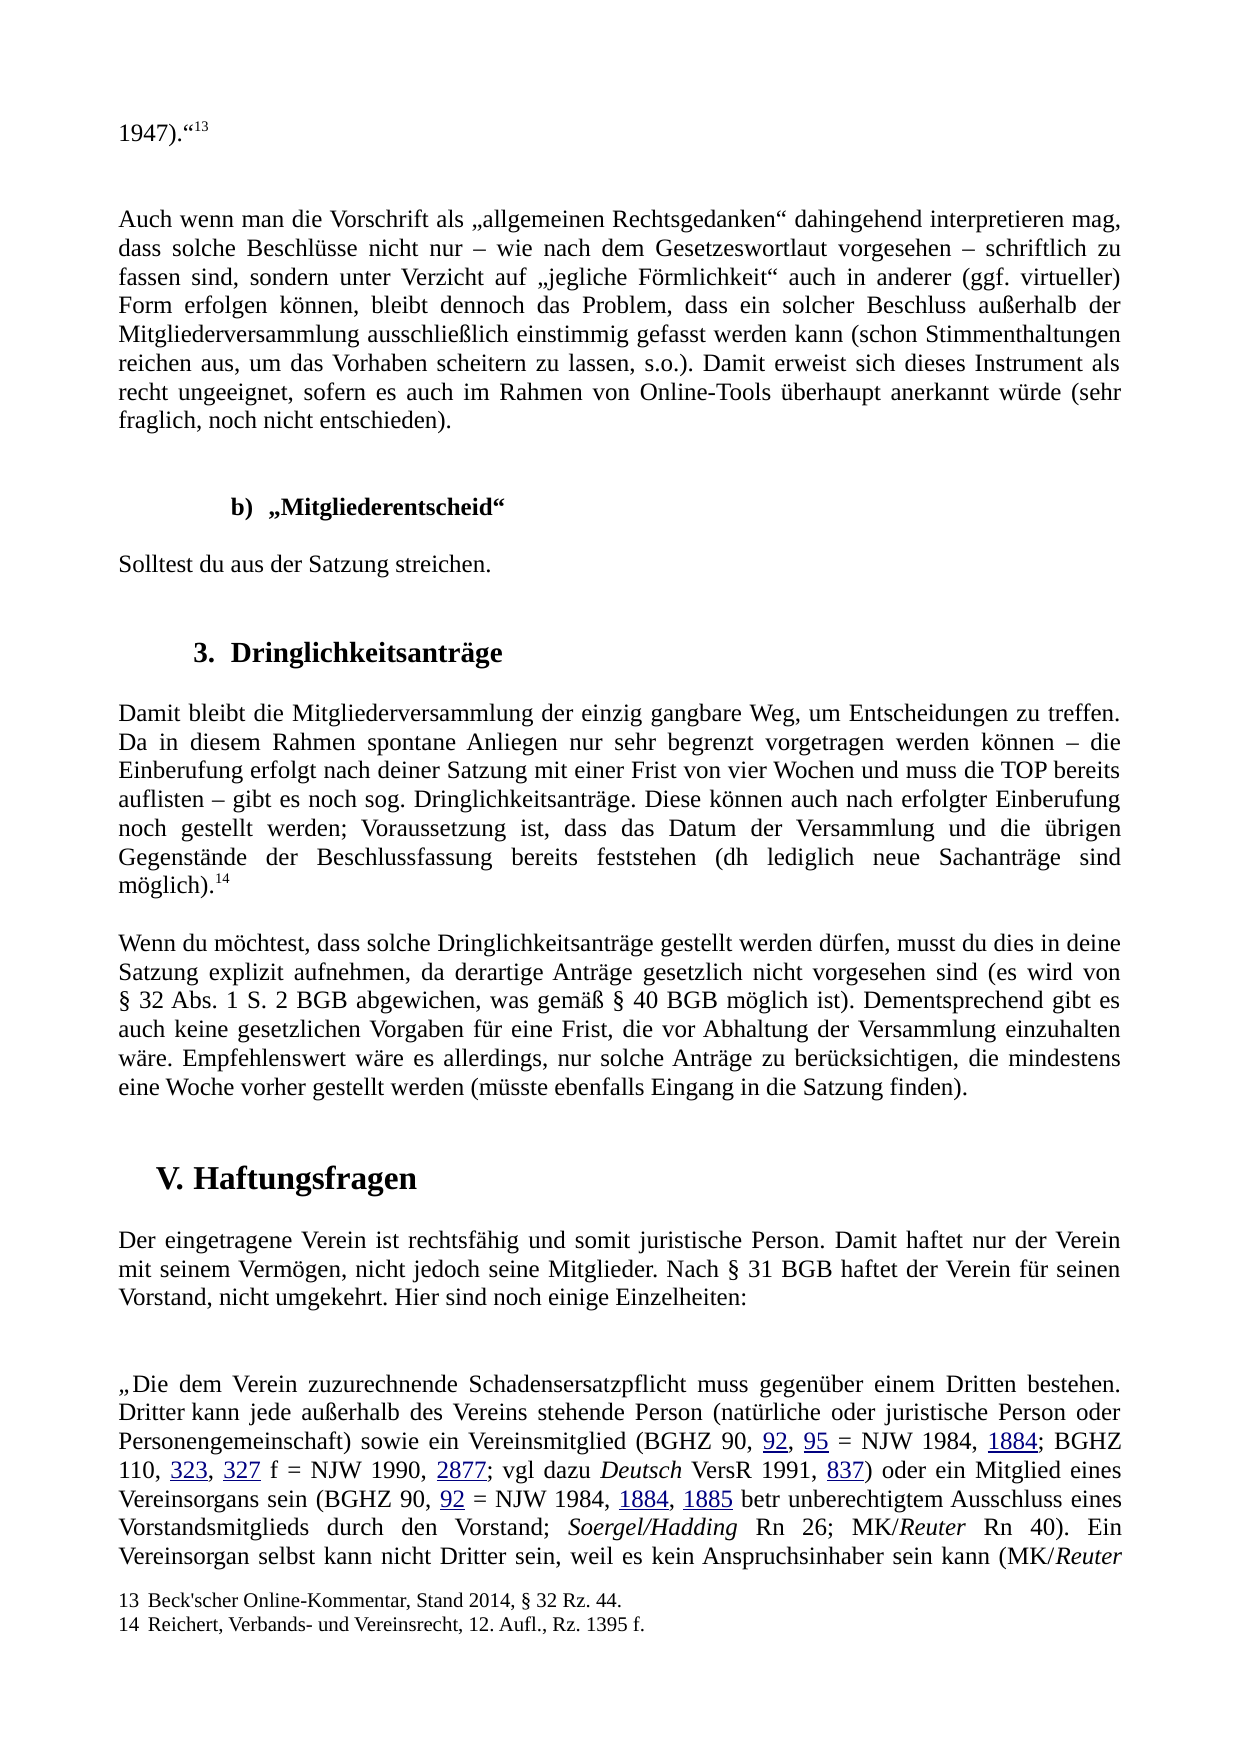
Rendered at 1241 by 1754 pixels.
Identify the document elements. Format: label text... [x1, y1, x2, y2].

text Reichert, Verbands- und Vereinsrecht, 12. Aufl., Rz. 1395 f. [118, 1612, 1122, 1636]
text „Wenn sämtliche Mitglieder dem Beschlussgegenstand schriftlich (§ 126) gegenüber dem Verein zustimmen, können Beschlüsse auch ohne das Organ Mitgliederversammlung gefasst werden (§ 32 Abs 2). Bei Stimmenthaltungen, ungültigen (nichtigen) Stimmen oder nicht fristgerechtem Zugang einer Stimme ist der Beschluss nicht wirksam. Die schriftliche Beschlussfassung ist mit dem Zugang aller Stimmen beim Vereinsvorstand beendet. Die Bekanntgabe des Abstimmungsergebnisses ist gesetzlich nicht vorgeschrieben; die Satzung kann dies aber vorsehen (OLG Köln NJW-RR 1994, 1547). § 32 Abs 2 enthält einen allgemeinen Rechtsgedanken insoweit, als bei Einverständnis aller Mitglieder auf jegliche Förmlichkeit verzichtet werden kann (Vgl Palandt/Ellenberger Rn 12). Die Satzung kann auch Mehrheitsbeschlüsse im Wege schriftlicher Abstimmung zulassen (§§ 40, 32 Abs 2) (Soergel/Hadding Rn 42). Sie kann auch die schriftliche Beschlussfassung ohne Versammlung ausschließen (§§ 40, 32 Abs 2). Allein die statutarische Regelung, dass Beschlüsse in der Mitgliederversammlung zu fassen sind, genügt für einen solchen Ausschluss nicht (BGHZ 15, 324, 328 = NJW 1955, 220 betr GmbH; Reichert Handbuch Rn 1947).“ [118, 118, 1122, 147]
text Beck'scher Online-Kommentar, Stand 2014, § 32 Rz. 44. [118, 1588, 1122, 1612]
list „Mitgliederentscheid“ [231, 492, 1122, 521]
text Der eingetragene Verein ist rechtsfähig und somit juristische Person. Damit haftet nur der Verein mit seinem Vermögen, nicht jedoch seine Mitglieder. Nach § 31 BGB haftet der Verein für seinen Vorstand, nicht umgekehrt. Hier sind noch einige Einzelheiten: [118, 1225, 1122, 1311]
list Dringlichkeitsanträge [193, 636, 1122, 669]
text „Die dem Verein zuzurechnende Schadensersatzpflicht muss gegenüber einem Dritten bestehen. Dritter kann jede außerhalb des Vereins stehende Person (natürliche oder juristische Person oder Personengemeinschaft) sowie ein Vereinsmitglied (BGHZ 90, 92, 95 = NJW 1984, 1884; BGHZ 110, 323, 327 f = NJW 1990, 2877; vgl dazu Deutsch VersR 1991, 837) oder ein Mitglied eines Vereinsorgans sein (BGHZ 90, 92 = NJW 1984, 1884, 1885 betr unberechtigtem Ausschluss eines Vorstandsmitglieds durch den Vorstand; Soergel/Hadding Rn 26; MK/Reuter Rn 40). Ein Vereinsorgan selbst kann nicht Dritter sein, weil es kein Anspruchsinhaber sein kann (MK/Reuter [118, 1369, 1122, 1570]
text Solltest du aus der Satzung streichen. [118, 549, 1122, 578]
list Haftungsfragen [156, 1158, 1122, 1196]
text Damit bleibt die Mitgliederversammlung der einzig gangbare Weg, um Entscheidungen zu treffen. Da in diesem Rahmen spontane Anliegen nur sehr begrenzt vorgetragen werden können – die Einberufung erfolgt nach deiner Satzung mit einer Frist von vier Wochen und muss die TOP bereits auflisten – gibt es noch sog. Dringlichkeitsanträge. Diese können auch nach erfolgter Einberufung noch gestellt werden; Voraussetzung ist, dass das Datum der Versammlung und die übrigen Gegenstände der Beschlussfassung bereits feststehen (dh lediglich neue Sachanträge sind möglich). [118, 698, 1122, 899]
text Wenn du möchtest, dass solche Dringlichkeitsanträge gestellt werden dürfen, musst du dies in deine Satzung explizit aufnehmen, da derartige Anträge gesetzlich nicht vorgesehen sind (es wird von § 32 Abs. 1 S. 2 BGB abgewichen, was gemäß § 40 BGB möglich ist). Dementsprechend gibt es auch keine gesetzlichen Vorgaben für eine Frist, die vor Abhaltung der Versammlung einzuhalten wäre. Empfehlenswert wäre es allerdings, nur solche Anträge zu berücksichtigen, die mindestens eine Woche vorher gestellt werden (müsste ebenfalls Eingang in die Satzung finden). [118, 928, 1122, 1100]
text Auch wenn man die Vorschrift als „allgemeinen Rechtsgedanken“ dahingehend interpretieren mag, dass solche Beschlüsse nicht nur – wie nach dem Gesetzeswortlaut vorgesehen – schriftlich zu fassen sind, sondern unter Verzicht auf „jegliche Förmlichkeit“ auch in anderer (ggf. virtueller) Form erfolgen können, bleibt dennoch das Problem, dass ein solcher Beschluss außerhalb der Mitgliederversammlung ausschließlich einstimmig gefasst werden kann (schon Stimmenthaltungen reichen aus, um das Vorhaben scheitern zu lassen, s.o.). Damit erweist sich dieses Instrument als recht ungeeignet, sofern es auch im Rahmen von Online-Tools überhaupt anerkannt würde (sehr fraglich, noch nicht entschieden). [118, 204, 1122, 434]
